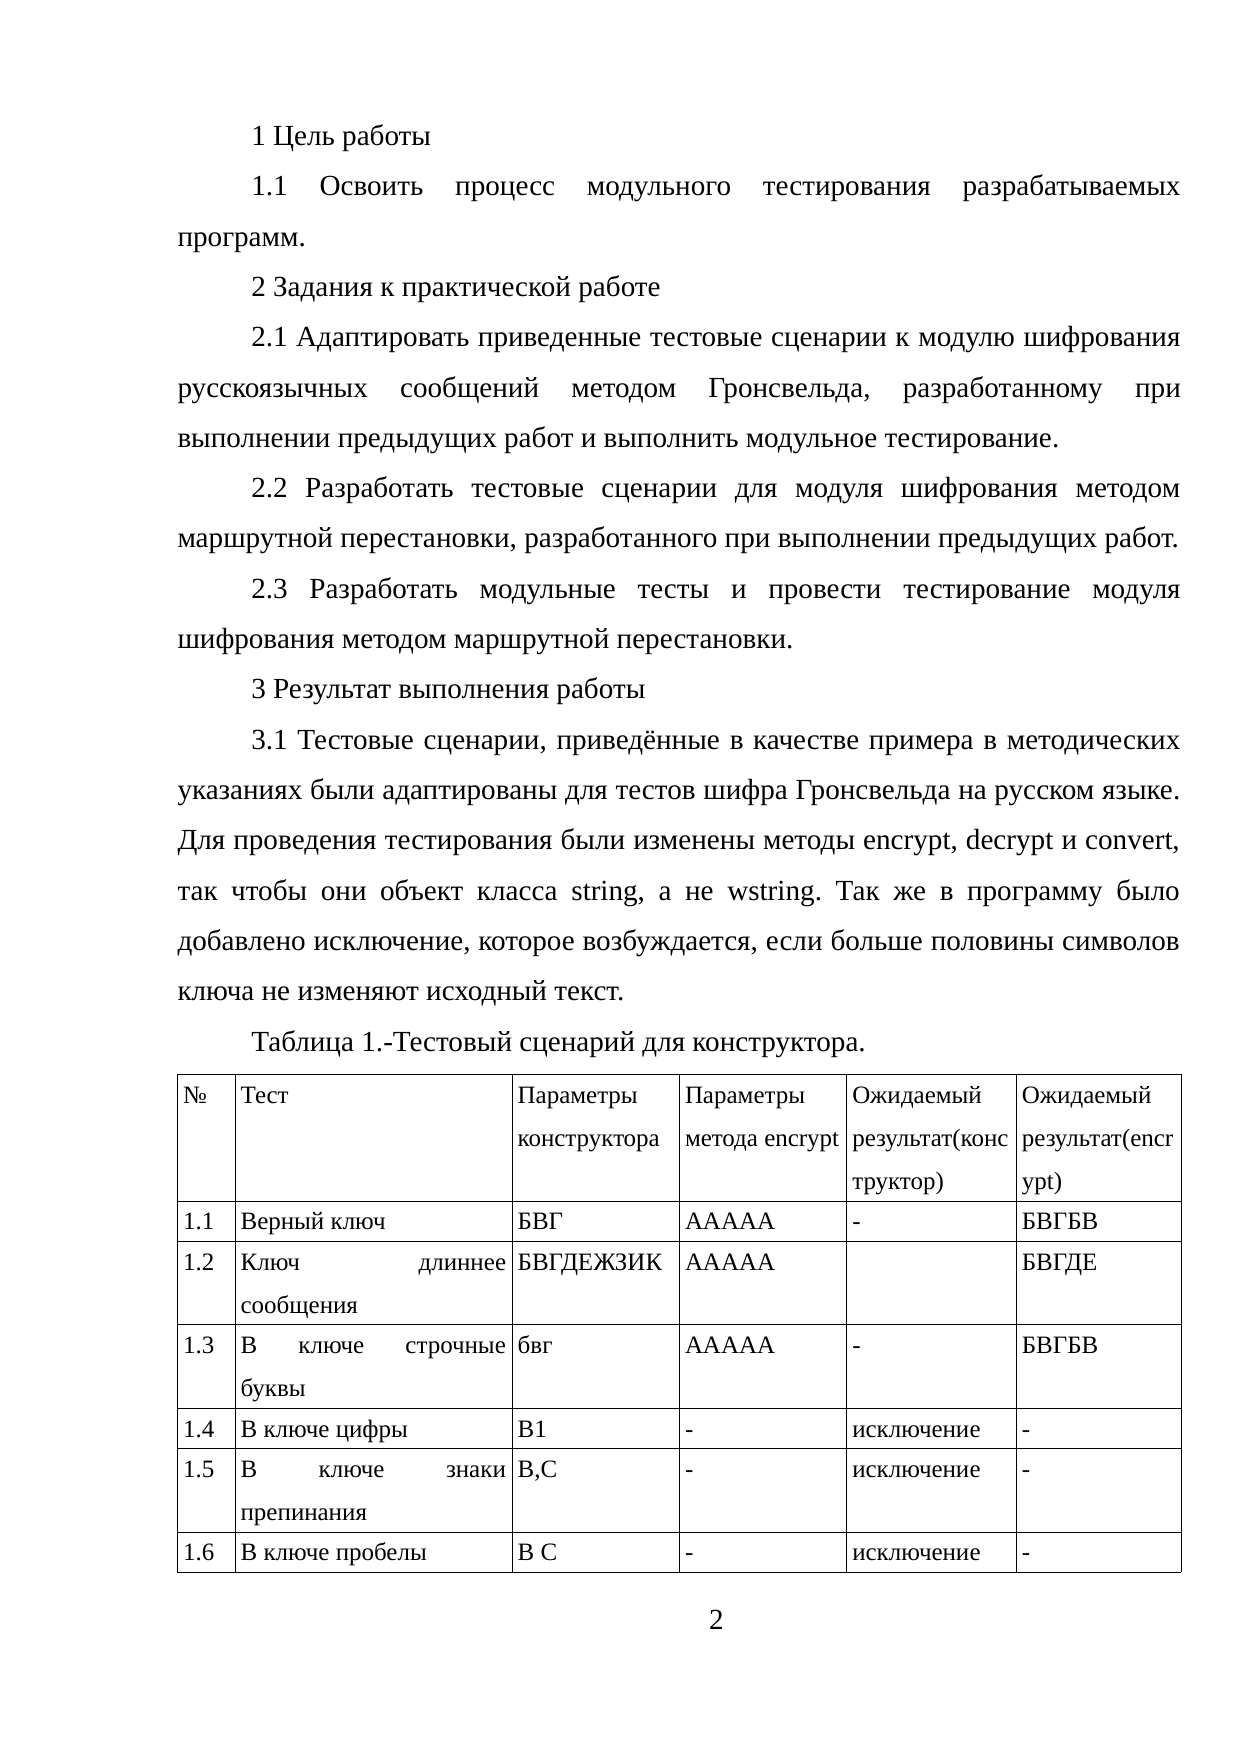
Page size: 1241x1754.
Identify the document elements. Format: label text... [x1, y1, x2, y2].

table_cell - [680, 1533, 846, 1572]
table_cell - [680, 1449, 846, 1532]
table_cell БВГБВ [1017, 1325, 1181, 1408]
table_header Параметры конструктора [513, 1075, 679, 1201]
table_cell 1.2 [178, 1242, 235, 1324]
table_cell В,С [513, 1449, 679, 1532]
text 2.1 Адаптировать приведенные тестовые сценарии к модулю шифрования русскоязычных сообщений методом Гронсвельда, разработанному при выполнении предыдущих работ и выполнить модульное тестирование. [177, 319, 1181, 453]
table_cell 1.6 [178, 1533, 235, 1572]
table_cell В ключе знаки препинания [236, 1449, 512, 1532]
table_cell - [680, 1409, 846, 1448]
text 3 Результат выполнения работы [177, 672, 1181, 705]
table_cell - [1017, 1409, 1181, 1448]
table_cell ААААА [680, 1325, 846, 1408]
table_cell ААААА [680, 1242, 846, 1324]
table_header Ожидаемый результат(конструктор) [847, 1075, 1016, 1201]
table_cell - [847, 1202, 1016, 1241]
text Таблица 1.-Тестовый сценарий для конструктора. [177, 1024, 1181, 1057]
table_cell исключение [847, 1449, 1016, 1532]
table_header № [178, 1075, 235, 1201]
table_cell В С [513, 1533, 679, 1572]
table_cell В ключе строчные буквы [236, 1325, 512, 1408]
text 2.2 Разработать тестовые сценарии для модуля шифрования методом маршрутной перестановки, разработанного при выполнении предыдущих работ. [177, 470, 1181, 554]
table_cell БВГ [513, 1202, 679, 1241]
text 2 Задания к практической работе [177, 269, 1181, 303]
table_cell БВГДЕ [1017, 1242, 1181, 1324]
table_cell В ключе пробелы [236, 1533, 512, 1572]
text 1.1 Освоить процесс модульного тестирования разрабатываемых программ. [177, 168, 1181, 252]
table_header Ожидаемый результат(encrypt) [1017, 1075, 1181, 1201]
table_cell В ключе цифры [236, 1409, 512, 1448]
text 2.3 Разработать модульные тесты и провести тестирование модуля шифрования методом маршрутной перестановки. [177, 571, 1181, 655]
table_header Параметры метода encrypt [680, 1075, 846, 1201]
table_cell исключение [847, 1533, 1016, 1572]
table_cell Верный ключ [236, 1202, 512, 1241]
text 1 Цель работы [177, 118, 1181, 152]
table_cell 1.4 [178, 1409, 235, 1448]
table_cell Ключ длиннее сообщения [236, 1242, 512, 1324]
table_cell - [1017, 1533, 1181, 1572]
table_cell исключение [847, 1409, 1016, 1448]
table_cell В1 [513, 1409, 679, 1448]
table_cell [847, 1242, 1016, 1324]
table_header Тест [236, 1075, 512, 1201]
table_cell 1.3 [178, 1325, 235, 1408]
table_cell бвг [513, 1325, 679, 1408]
table_cell ААААА [680, 1202, 846, 1241]
table_cell 1.5 [178, 1449, 235, 1532]
table_cell БВГДЕЖЗИК [513, 1242, 679, 1324]
table_cell - [1017, 1449, 1181, 1532]
table_cell 1.1 [178, 1202, 235, 1241]
text 3.1 Тестовые сценарии, приведённые в качестве примера в методических указаниях были адаптированы для тестов шифра Гронсвельда на русском языке. Для проведения тестирования были изменены методы encrypt, decrypt и convert, так чтобы они объект класса string, а не wstring. Так же в программу было добавлено исключение, которое возбуждается, если больше половины символов ключа не изменяют исходный текст. [177, 722, 1181, 1007]
table_cell БВГБВ [1017, 1202, 1181, 1241]
table_cell - [847, 1325, 1016, 1408]
